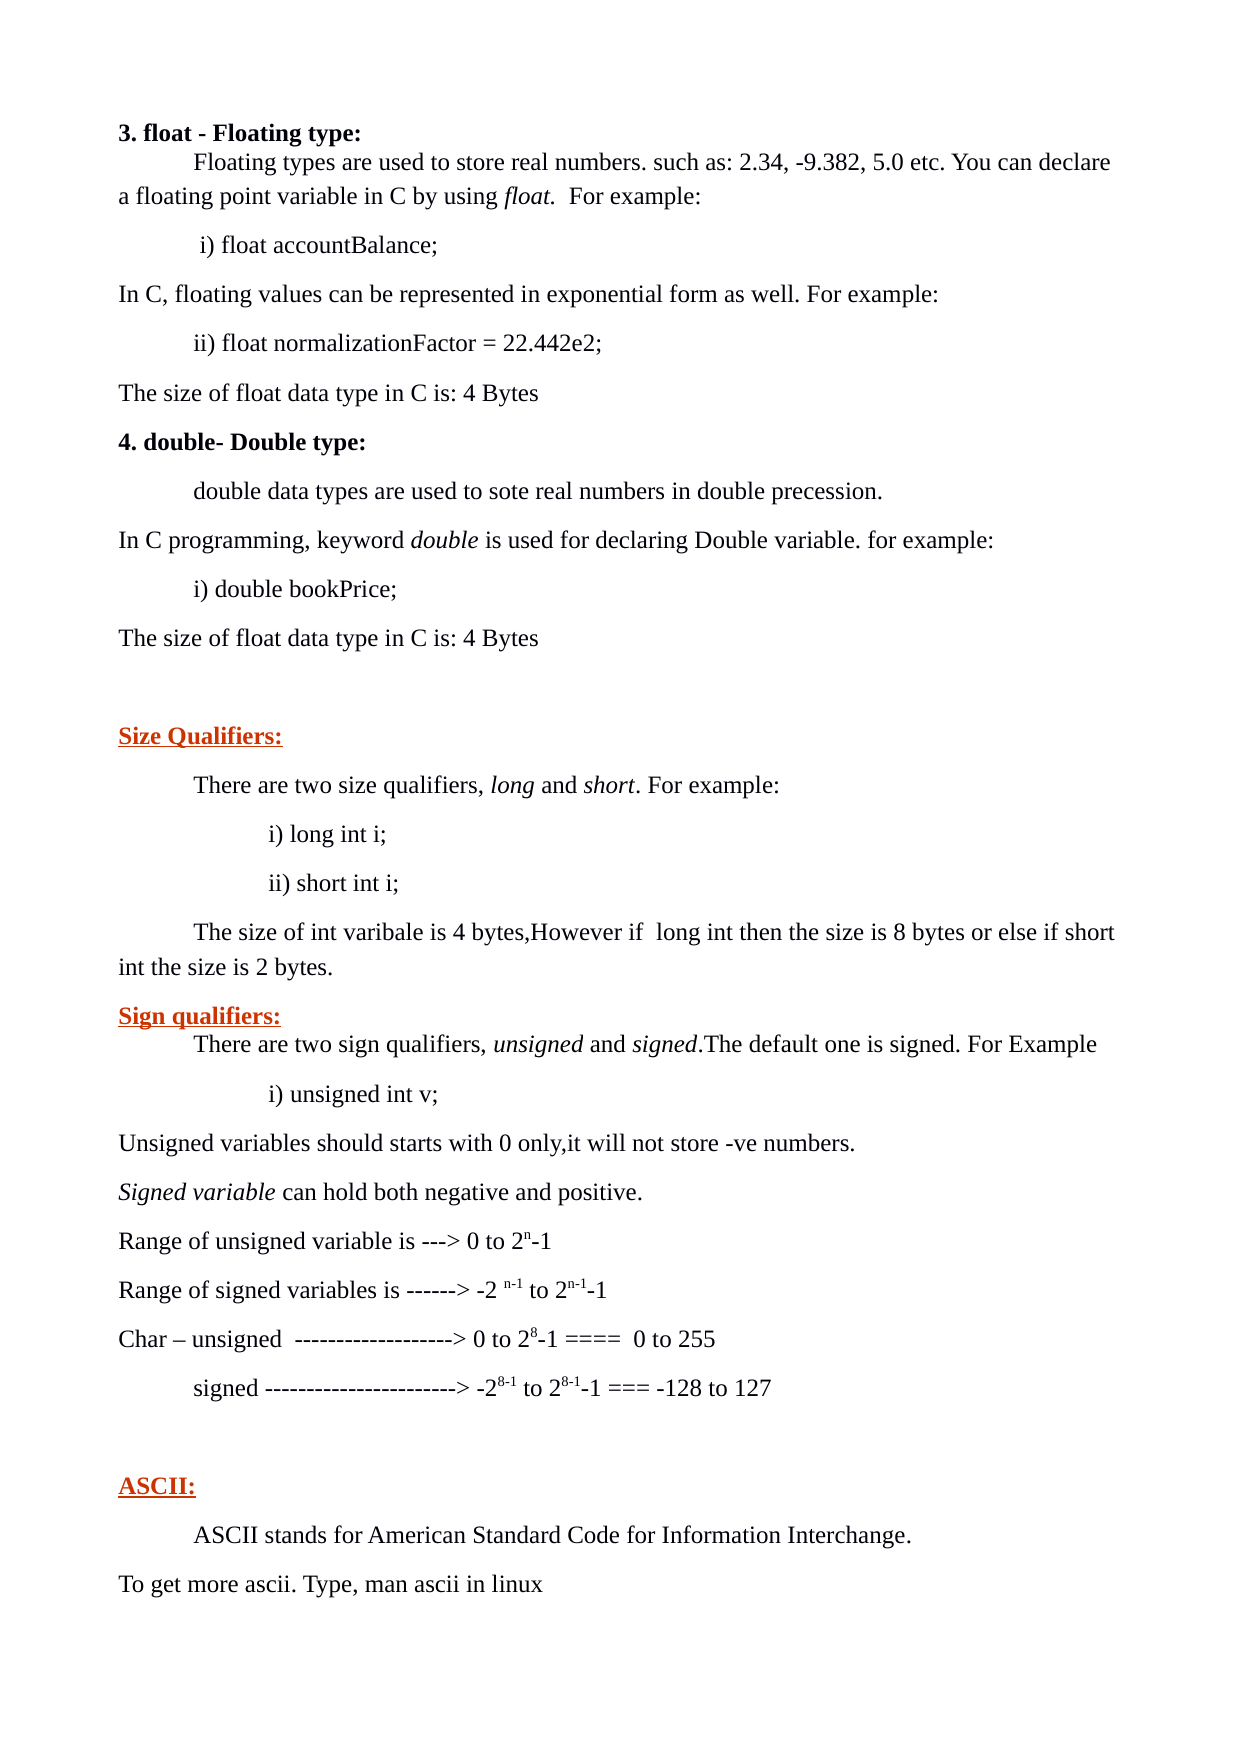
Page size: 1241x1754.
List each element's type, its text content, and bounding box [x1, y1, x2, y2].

text 4. double- Double type: [118, 427, 1122, 455]
text Range of signed variables is ------> -2 n-1 to 2n-1-1 [118, 1275, 1122, 1304]
text In C, floating values can be represented in exponential form as well. For example: [118, 279, 1122, 308]
text To get more ascii. Type, man ascii in linux [118, 1569, 1122, 1598]
text The size of float data type in C is: 4 Bytes [118, 378, 1122, 406]
text ii) float normalizationFactor = 22.442e2; [118, 328, 1122, 357]
text Size Qualifiers: [118, 721, 1122, 750]
text Range of unsigned variable is ---> 0 to 2n-1 [118, 1226, 1122, 1254]
text i) double bookPrice; [118, 574, 1122, 603]
text signed -----------------------> -28-1 to 28-1-1 === -128 to 127 [118, 1373, 1122, 1402]
text i) long int i; [118, 819, 1122, 848]
text i) float accountBalance; [118, 230, 1122, 259]
text ii) short int i; [118, 868, 1122, 897]
subtitle 3. float - Floating type: [118, 118, 1122, 147]
text i) unsigned int v; [118, 1079, 1122, 1107]
text ASCII stands for American Standard Code for Information Interchange. [118, 1520, 1122, 1549]
text The size of int varibale is 4 bytes,However if long int then the size is 8 bytes or else if short int the size is 2 bytes. [118, 917, 1122, 981]
text There are two sign qualifiers, unsigned and signed.The default one is signed. For Example [118, 1029, 1122, 1058]
text There are two size qualifiers, long and short. For example: [118, 770, 1122, 799]
text Unsigned variables should starts with 0 only,it will not store -ve numbers. [118, 1128, 1122, 1156]
text The size of float data type in C is: 4 Bytes [118, 623, 1122, 652]
text Floating types are used to store real numbers. such as: 2.34, -9.382, 5.0 etc. You can declare a floating point variable in C by using float. For example: [118, 147, 1122, 210]
text Char – unsigned -------------------> 0 to 28-1 ==== 0 to 255 [118, 1324, 1122, 1353]
subtitle Sign qualifiers: [118, 1001, 1122, 1029]
text Signed variable can hold both negative and positive. [118, 1177, 1122, 1206]
text ASCII: [118, 1471, 1122, 1500]
text double data types are used to sote real numbers in double precession. [118, 476, 1122, 504]
text In C programming, keyword double is used for declaring Double variable. for example: [118, 525, 1122, 553]
